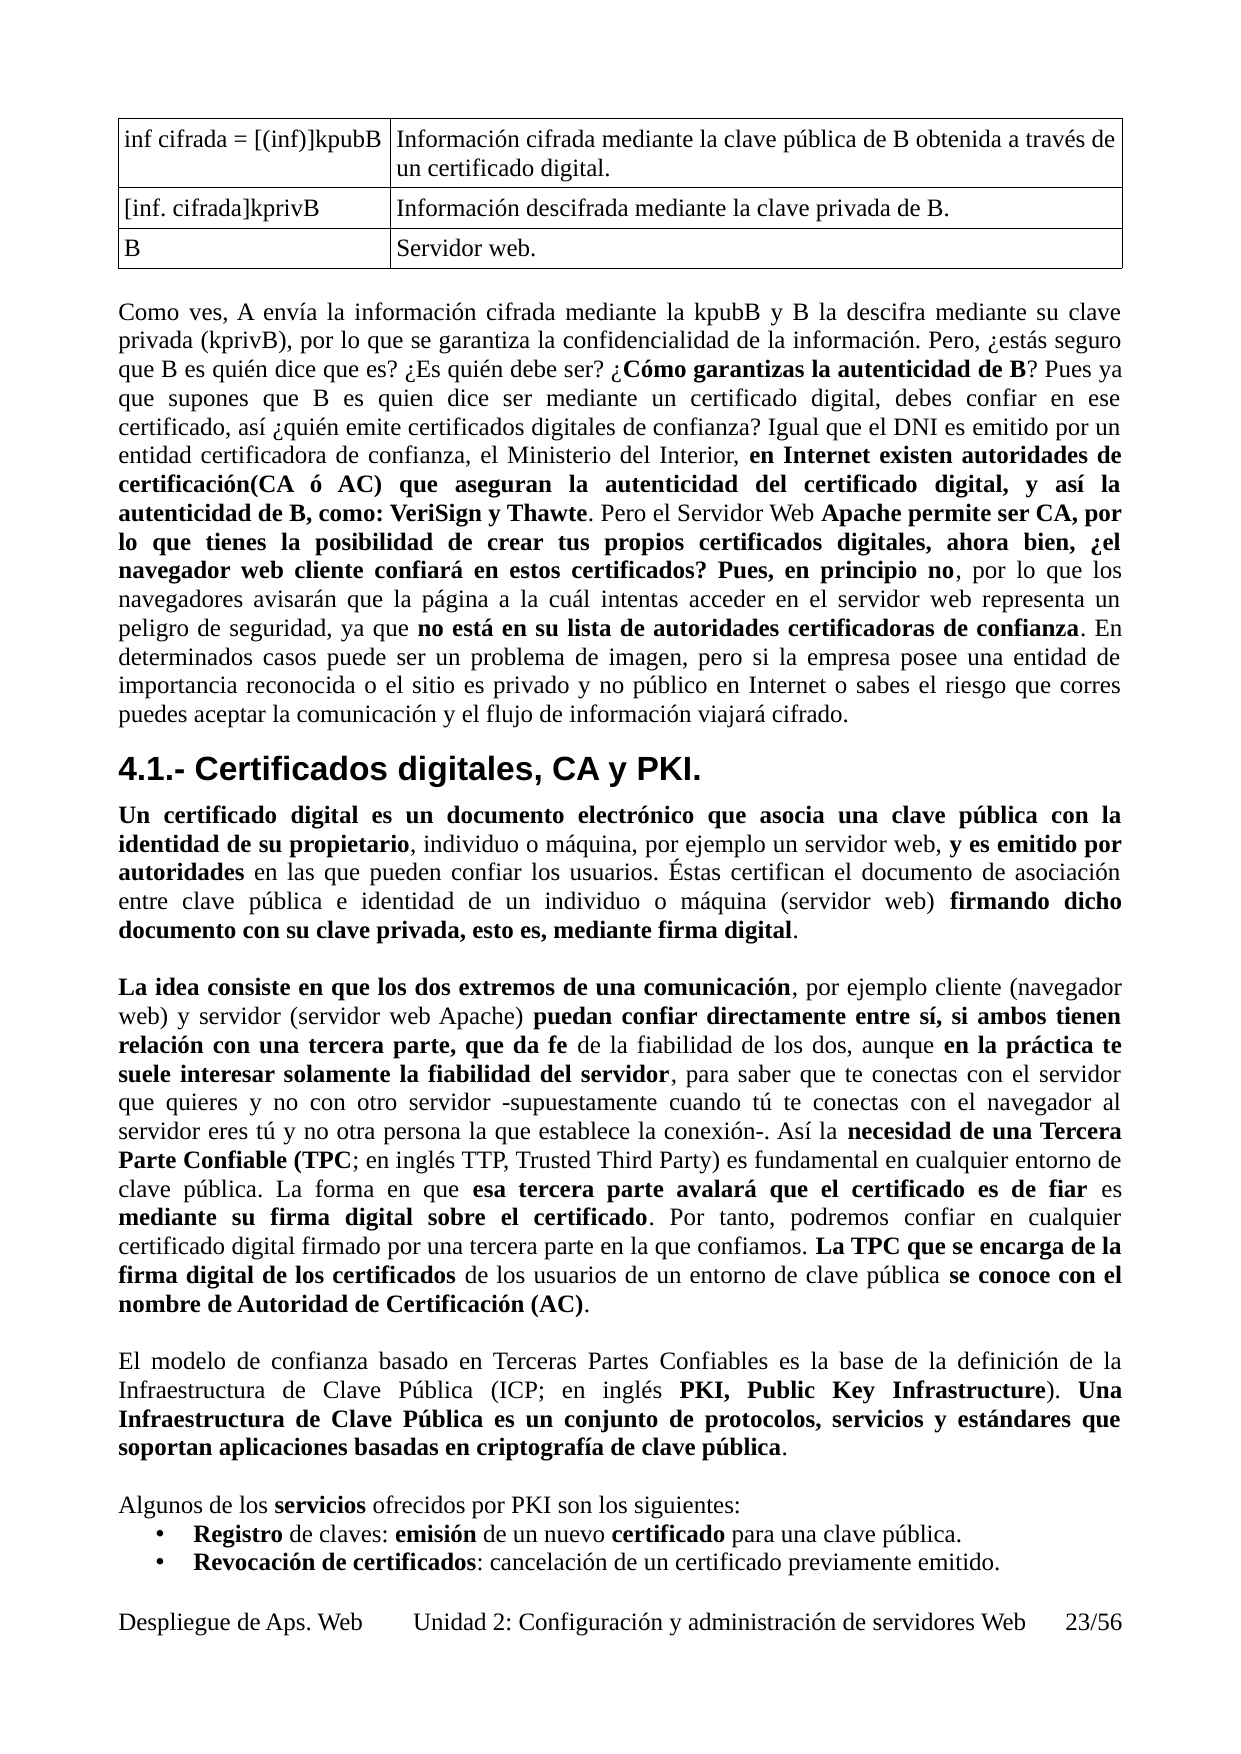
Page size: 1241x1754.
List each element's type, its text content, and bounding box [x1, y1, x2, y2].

text Como ves, A envía la información cifrada mediante la kpubB y B la descifra mediante su clave privada (kprivB), por lo que se garantiza la confidencialidad de la información. Pero, ¿estás seguro que B es quién dice que es? ¿Es quién debe ser? ¿Cómo garantizas la autenticidad de B? Pues ya que supones que B es quien dice ser mediante un certificado digital, debes confiar en ese certificado, así ¿quién emite certificados digitales de confianza? Igual que el DNI es emitido por un entidad certificadora de confianza, el Ministerio del Interior, en Internet existen autoridades de certificación(CA ó AC) que aseguran la autenticidad del certificado digital, y así la autenticidad de B, como: VeriSign y Thawte. Pero el Servidor Web Apache permite ser CA, por lo que tienes la posibilidad de crear tus propios certificados digitales, ahora bien, ¿el navegador web cliente confiará en estos certificados? Pues, en principio no, por lo que los navegadores avisarán que la página a la cuál intentas acceder en el servidor web representa un peligro de seguridad, ya que no está en su lista de autoridades certificadoras de confianza. En determinados casos puede ser un problema de imagen, pero si la empresa posee una entidad de importancia reconocida o el sitio es privado y no público en Internet o sabes el riesgo que corres puedes aceptar la comunicación y el flujo de información viajará cifrado. [118, 297, 1122, 728]
list Registro de claves: emisión de un nuevo certificado para una clave pública. [156, 1519, 1122, 1547]
text La idea consiste en que los dos extremos de una comunicación, por ejemplo cliente (navegador web) y servidor (servidor web Apache) puedan confiar directamente entre sí, si ambos tienen relación con una tercera parte, que da fe de la fiabilidad de los dos, aunque en la práctica te suele interesar solamente la fiabilidad del servidor, para saber que te conectas con el servidor que quieres y no con otro servidor -supuestamente cuando tú te conectas con el navegador al servidor eres tú y no otra persona la que establece la conexión-. Así la necesidad de una Tercera Parte Confiable (TPC; en inglés TTP, Trusted Third Party) es fundamental en cualquier entorno de clave pública. La forma en que esa tercera parte avalará que el certificado es de fiar es mediante su firma digital sobre el certificado. Por tanto, podremos confiar en cualquier certificado digital firmado por una tercera parte en la que confiamos. La TPC que se encarga de la firma digital de los certificados de los usuarios de un entorno de clave pública se conoce con el nombre de Autoridad de Certificación (AC). [118, 972, 1122, 1317]
table_cell B [119, 229, 390, 268]
table_cell [inf. cifrada]kprivB [119, 188, 390, 227]
subtitle 4.1.- Certificados digitales, CA y PKI. [118, 749, 1122, 787]
text Algunos de los servicios ofrecidos por PKI son los siguientes: [118, 1490, 1122, 1519]
table_cell Servidor web. [391, 229, 1122, 268]
list Revocación de certificados: cancelación de un certificado previamente emitido. [156, 1547, 1122, 1576]
table_cell Información descifrada mediante la clave privada de B. [391, 188, 1122, 227]
table_cell Información cifrada mediante la clave pública de B obtenida a través de un certificado digital. [391, 119, 1122, 187]
text Un certificado digital es un documento electrónico que asocia una clave pública con la identidad de su propietario, individuo o máquina, por ejemplo un servidor web, y es emitido por autoridades en las que pueden confiar los usuarios. Éstas certifican el documento de asociación entre clave pública e identidad de un individuo o máquina (servidor web) firmando dicho documento con su clave privada, esto es, mediante firma digital. [118, 800, 1122, 944]
text El modelo de confianza basado en Terceras Partes Confiables es la base de la definición de la Infraestructura de Clave Pública (ICP; en inglés PKI, Public Key Infrastructure). Una Infraestructura de Clave Pública es un conjunto de protocolos, servicios y estándares que soportan aplicaciones basadas en criptografía de clave pública. [118, 1346, 1122, 1461]
table_cell inf cifrada = [(inf)]kpubB [119, 119, 390, 187]
